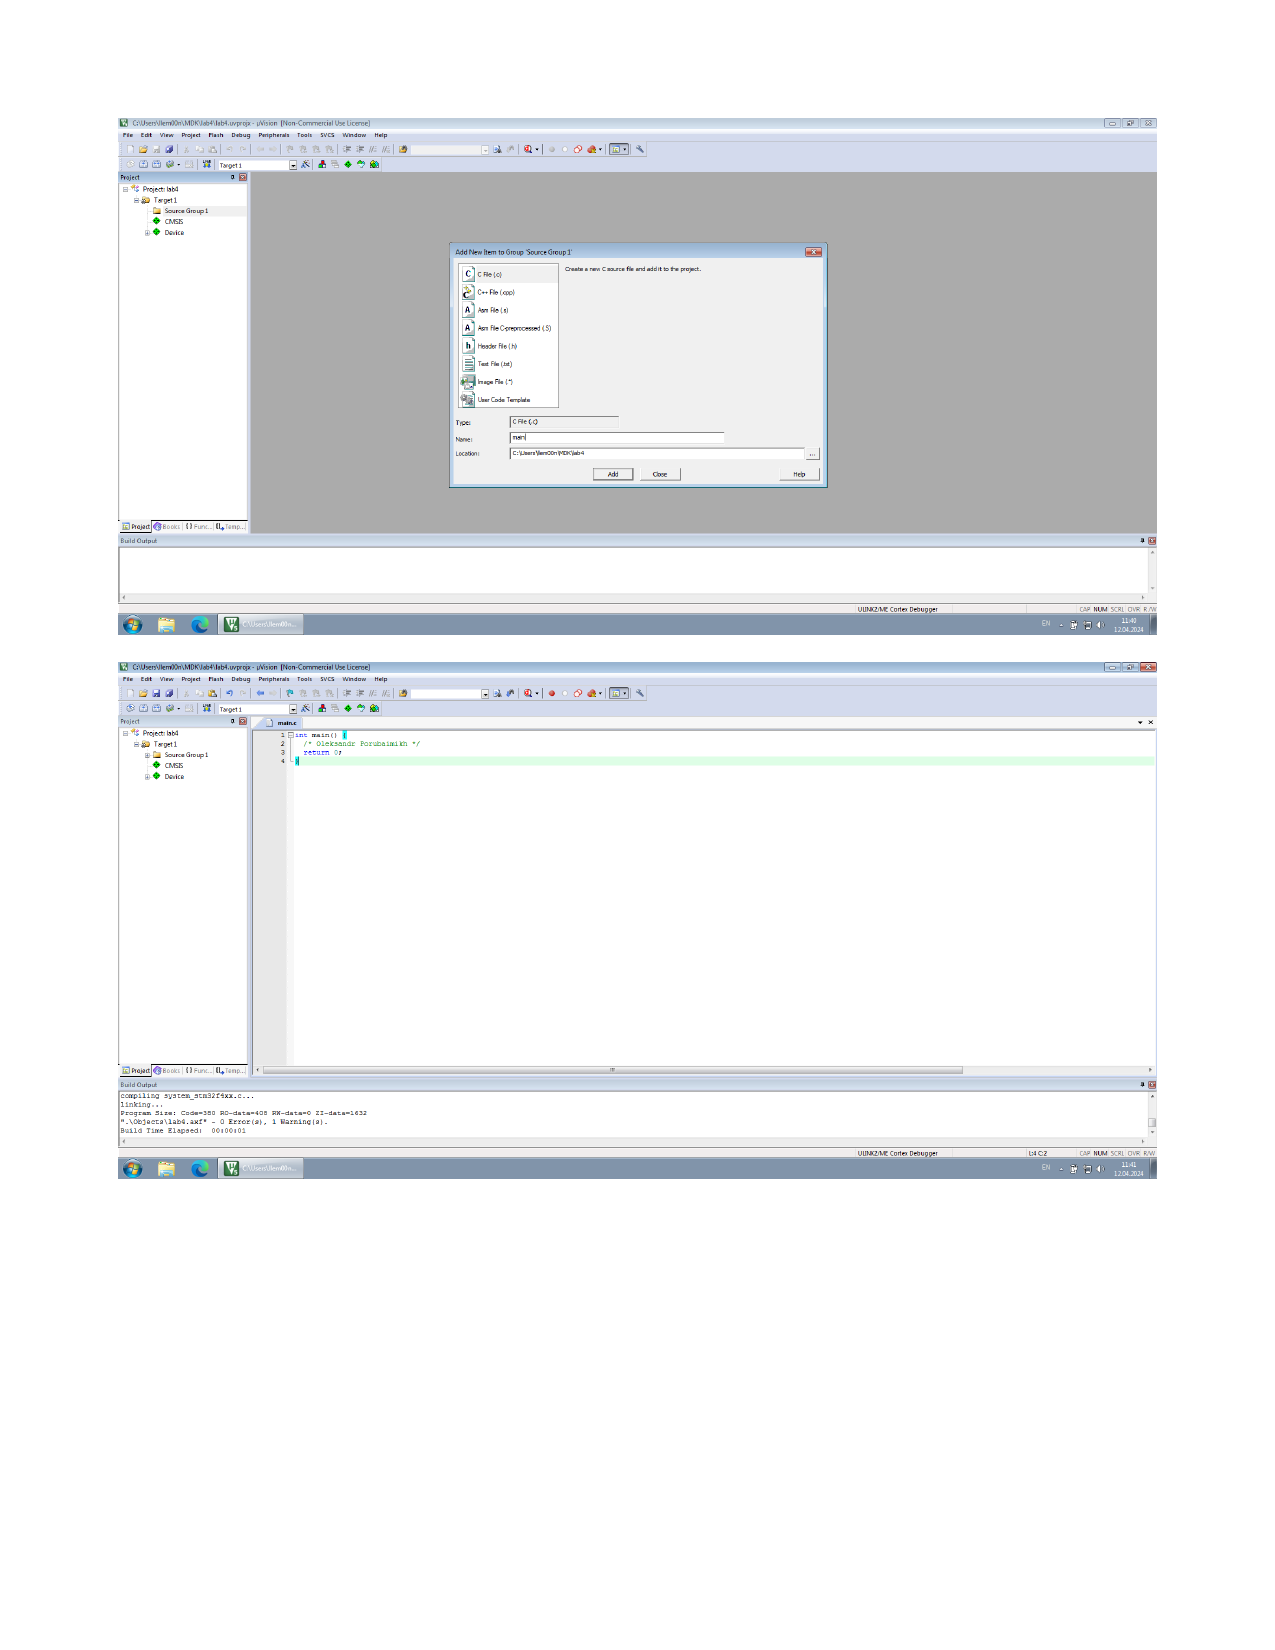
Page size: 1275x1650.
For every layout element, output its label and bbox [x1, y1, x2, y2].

picture [118, 662, 1157, 1179]
picture [118, 118, 1157, 635]
